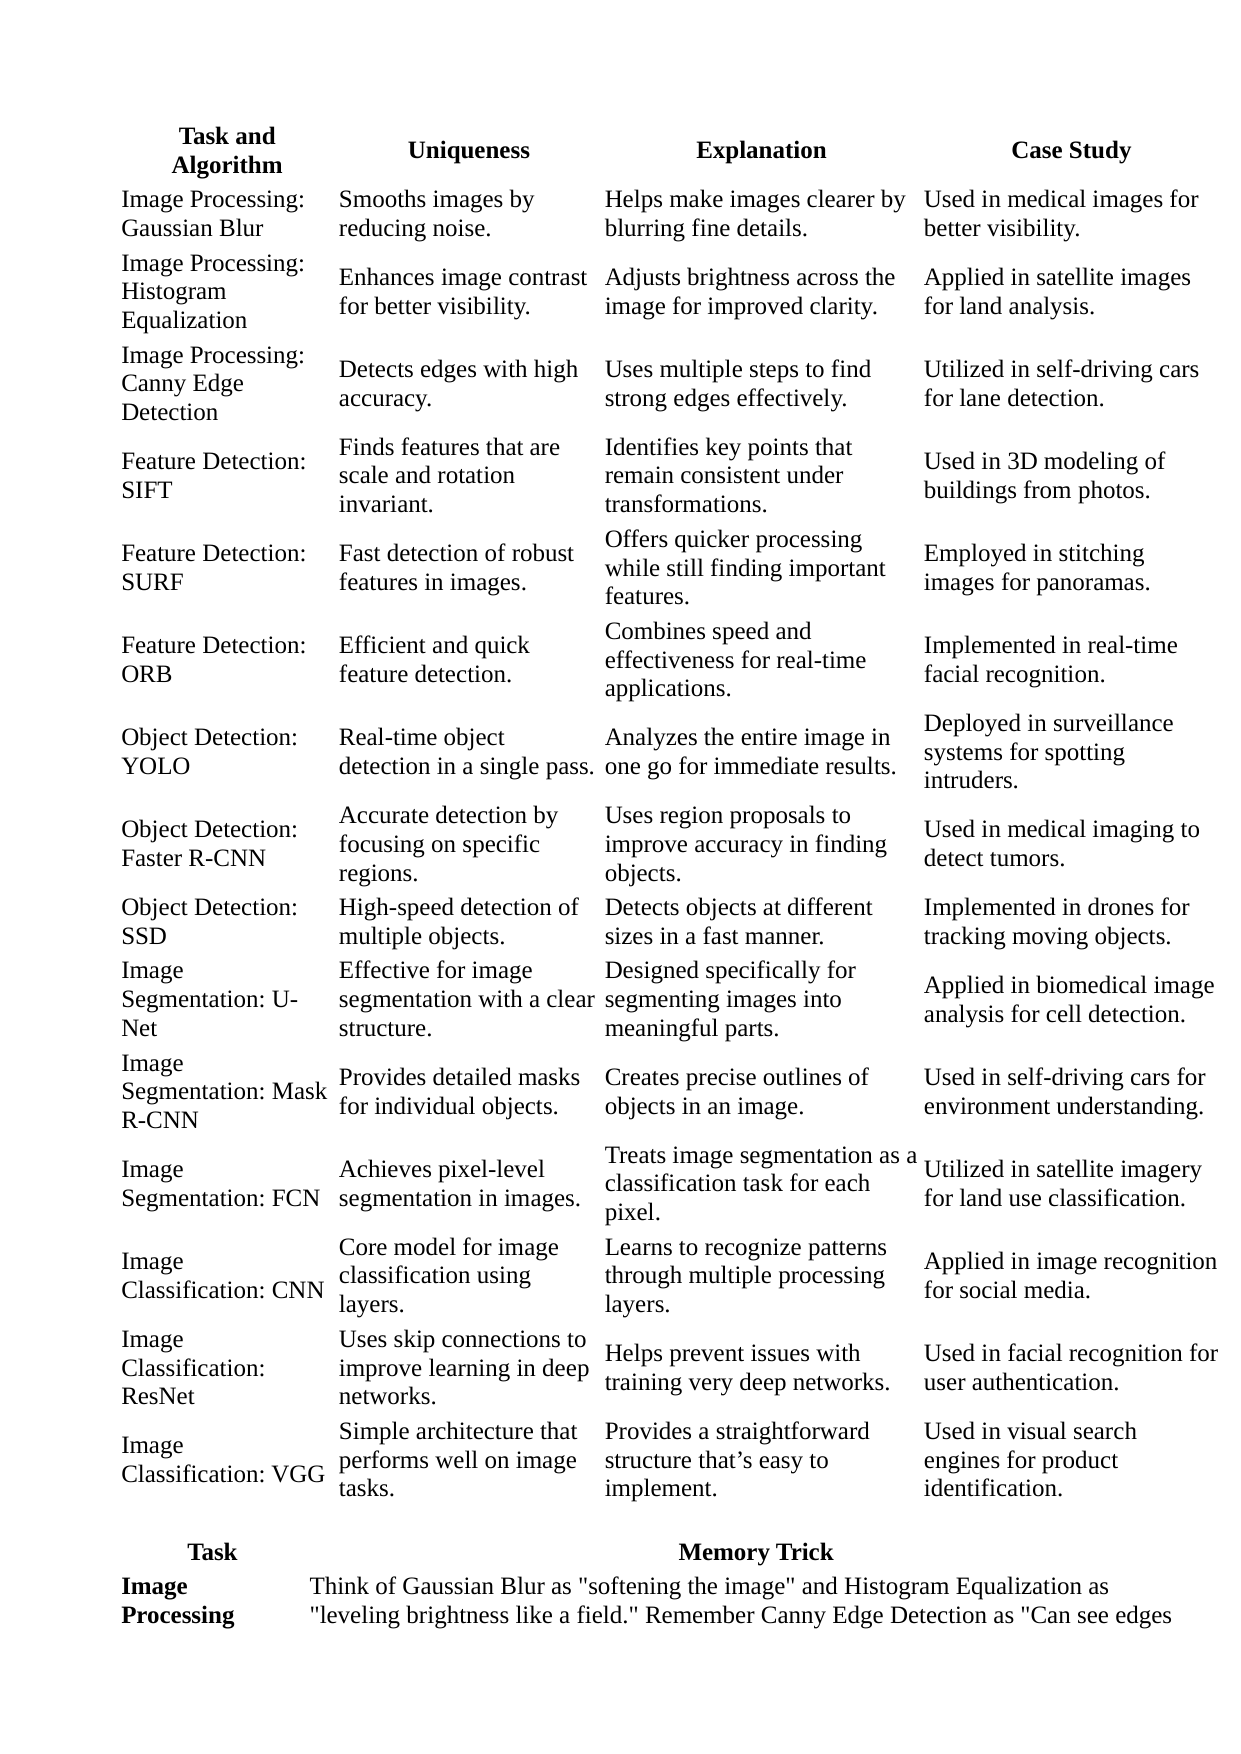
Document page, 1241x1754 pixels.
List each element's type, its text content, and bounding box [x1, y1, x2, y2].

table_cell Object Detection: SSD [118, 889, 336, 953]
table_cell Uses region proposals to improve accuracy in finding objects. [602, 797, 921, 889]
table_cell Object Detection: YOLO [118, 705, 336, 797]
table_cell Enhances image contrast for better visibility. [336, 245, 602, 337]
table_cell Provides detailed masks for individual objects. [336, 1045, 602, 1137]
table_cell Accurate detection by focusing on specific regions. [336, 797, 602, 889]
table_cell Adjusts brightness across the image for improved clarity. [602, 245, 921, 337]
table_cell Uses multiple steps to find strong edges effectively. [602, 337, 921, 429]
table_header Uniqueness [336, 118, 602, 181]
table_cell Core model for image classification using layers. [336, 1229, 602, 1321]
table_cell Applied in satellite images for land analysis. [921, 245, 1222, 337]
table_cell Utilized in satellite imagery for land use classification. [921, 1137, 1222, 1229]
table_cell Utilized in self-driving cars for lane detection. [921, 337, 1222, 429]
table_cell Image Segmentation: U-Net [118, 953, 336, 1045]
table_cell Treats image segmentation as a classification task for each pixel. [602, 1137, 921, 1229]
table_cell Applied in biomedical image analysis for cell detection. [921, 953, 1222, 1045]
table_cell Think of Gaussian Blur as "softening the image" and Histogram Equalization as "leveling brightness like a field." Remember Canny Edge Detection as "Can see edges [306, 1569, 1205, 1632]
table_cell Used in 3D modeling of buildings from photos. [921, 429, 1222, 521]
table_header Task [118, 1534, 306, 1568]
table_header Explanation [602, 118, 921, 181]
table_header Memory Trick [306, 1534, 1205, 1568]
table_cell Feature Detection: SIFT [118, 429, 336, 521]
table_cell Achieves pixel-level segmentation in images. [336, 1137, 602, 1229]
table_cell Employed in stitching images for panoramas. [921, 521, 1222, 613]
table_cell Used in medical images for better visibility. [921, 181, 1222, 245]
table_cell Designed specifically for segmenting images into meaningful parts. [602, 953, 921, 1045]
table_cell Helps make images clearer by blurring fine details. [602, 181, 921, 245]
table_cell Deployed in surveillance systems for spotting intruders. [921, 705, 1222, 797]
table_cell Image Segmentation: Mask R-CNN [118, 1045, 336, 1137]
table_cell Effective for image segmentation with a clear structure. [336, 953, 602, 1045]
table_cell Detects objects at different sizes in a fast manner. [602, 889, 921, 953]
table_cell Image Processing: Histogram Equalization [118, 245, 336, 337]
table_cell Image Classification: VGG [118, 1413, 336, 1505]
table_cell Image Classification: ResNet [118, 1321, 336, 1413]
table_cell Used in visual search engines for product identification. [921, 1413, 1222, 1505]
table_cell Implemented in drones for tracking moving objects. [921, 889, 1222, 953]
table_cell Used in facial recognition for user authentication. [921, 1321, 1222, 1413]
table_cell Creates precise outlines of objects in an image. [602, 1045, 921, 1137]
table_cell Image Processing: Canny Edge Detection [118, 337, 336, 429]
table_header Task and Algorithm [118, 118, 336, 181]
table_cell Smooths images by reducing noise. [336, 181, 602, 245]
table_cell Fast detection of robust features in images. [336, 521, 602, 613]
table_cell Provides a straightforward structure that’s easy to implement. [602, 1413, 921, 1505]
table_cell Feature Detection: ORB [118, 613, 336, 705]
table_cell Implemented in real-time facial recognition. [921, 613, 1222, 705]
table_cell Object Detection: Faster R-CNN [118, 797, 336, 889]
table_cell Applied in image recognition for social media. [921, 1229, 1222, 1321]
table_header Case Study [921, 118, 1222, 181]
table_cell Combines speed and effectiveness for real-time applications. [602, 613, 921, 705]
table_cell Used in medical imaging to detect tumors. [921, 797, 1222, 889]
table_cell Image Processing [118, 1569, 306, 1632]
table_cell Offers quicker processing while still finding important features. [602, 521, 921, 613]
table_cell Used in self-driving cars for environment understanding. [921, 1045, 1222, 1137]
table_cell Helps prevent issues with training very deep networks. [602, 1321, 921, 1413]
table_cell Image Classification: CNN [118, 1229, 336, 1321]
table_cell Simple architecture that performs well on image tasks. [336, 1413, 602, 1505]
table_cell Learns to recognize patterns through multiple processing layers. [602, 1229, 921, 1321]
table_cell Detects edges with high accuracy. [336, 337, 602, 429]
table_cell Analyzes the entire image in one go for immediate results. [602, 705, 921, 797]
table_cell Real-time object detection in a single pass. [336, 705, 602, 797]
table_cell High-speed detection of multiple objects. [336, 889, 602, 953]
table_cell Efficient and quick feature detection. [336, 613, 602, 705]
table_cell Finds features that are scale and rotation invariant. [336, 429, 602, 521]
table_cell Feature Detection: SURF [118, 521, 336, 613]
table_cell Uses skip connections to improve learning in deep networks. [336, 1321, 602, 1413]
table_cell Image Segmentation: FCN [118, 1137, 336, 1229]
table_cell Identifies key points that remain consistent under transformations. [602, 429, 921, 521]
table_cell Image Processing: Gaussian Blur [118, 181, 336, 245]
